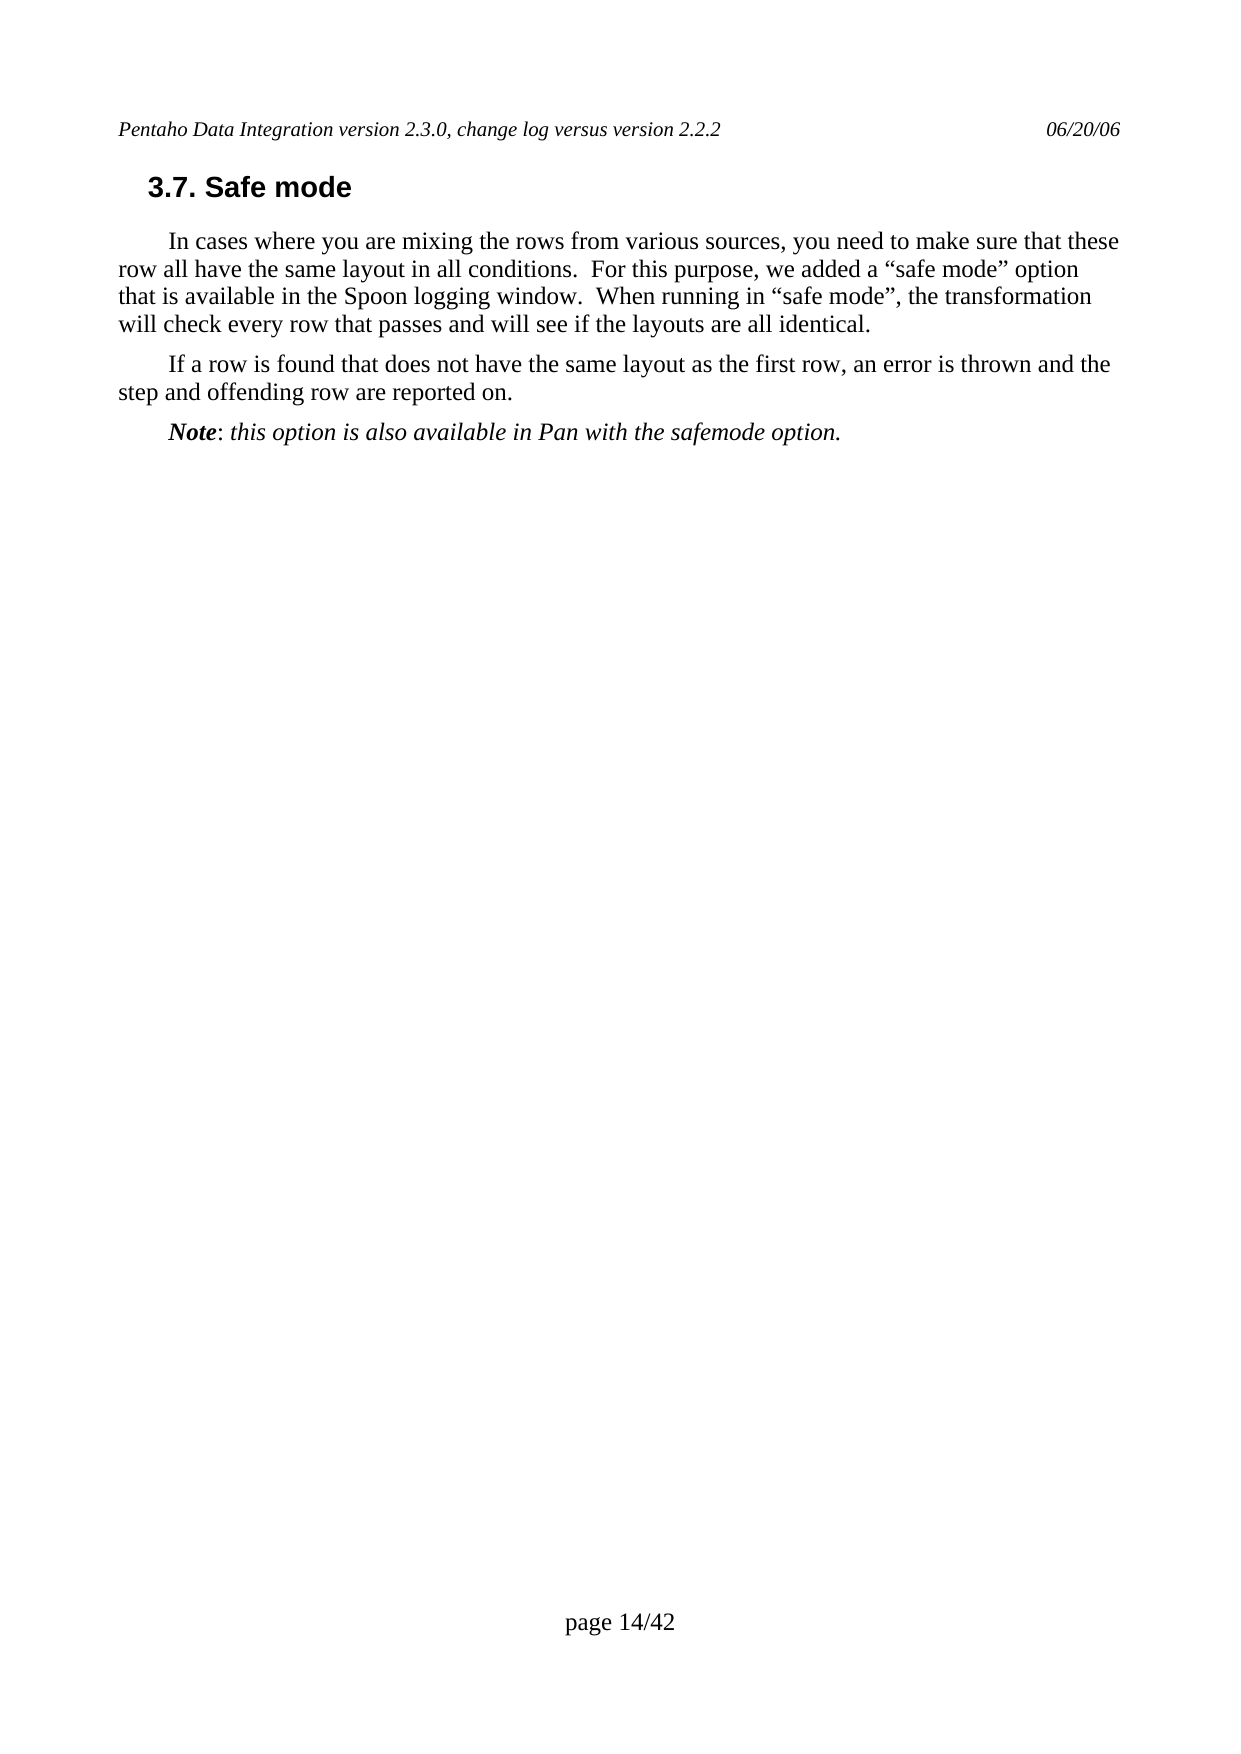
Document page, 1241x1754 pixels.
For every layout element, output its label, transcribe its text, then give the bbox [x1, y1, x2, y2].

text Note: this option is also available in Pan with the safemode option. [118, 418, 1122, 446]
text If a row is found that does not have the same layout as the first row, an error is thrown and the step and offending row are reported on. [118, 350, 1122, 406]
text In cases where you are mixing the rows from various sources, you need to make sure that these row all have the same layout in all conditions. For this purpose, we added a “safe mode” option that is available in the Spoon logging window. When running in “safe mode”, the transformation will check every row that passes and will see if the layouts are all identical. [118, 227, 1122, 338]
subtitle Safe mode [148, 171, 1122, 203]
